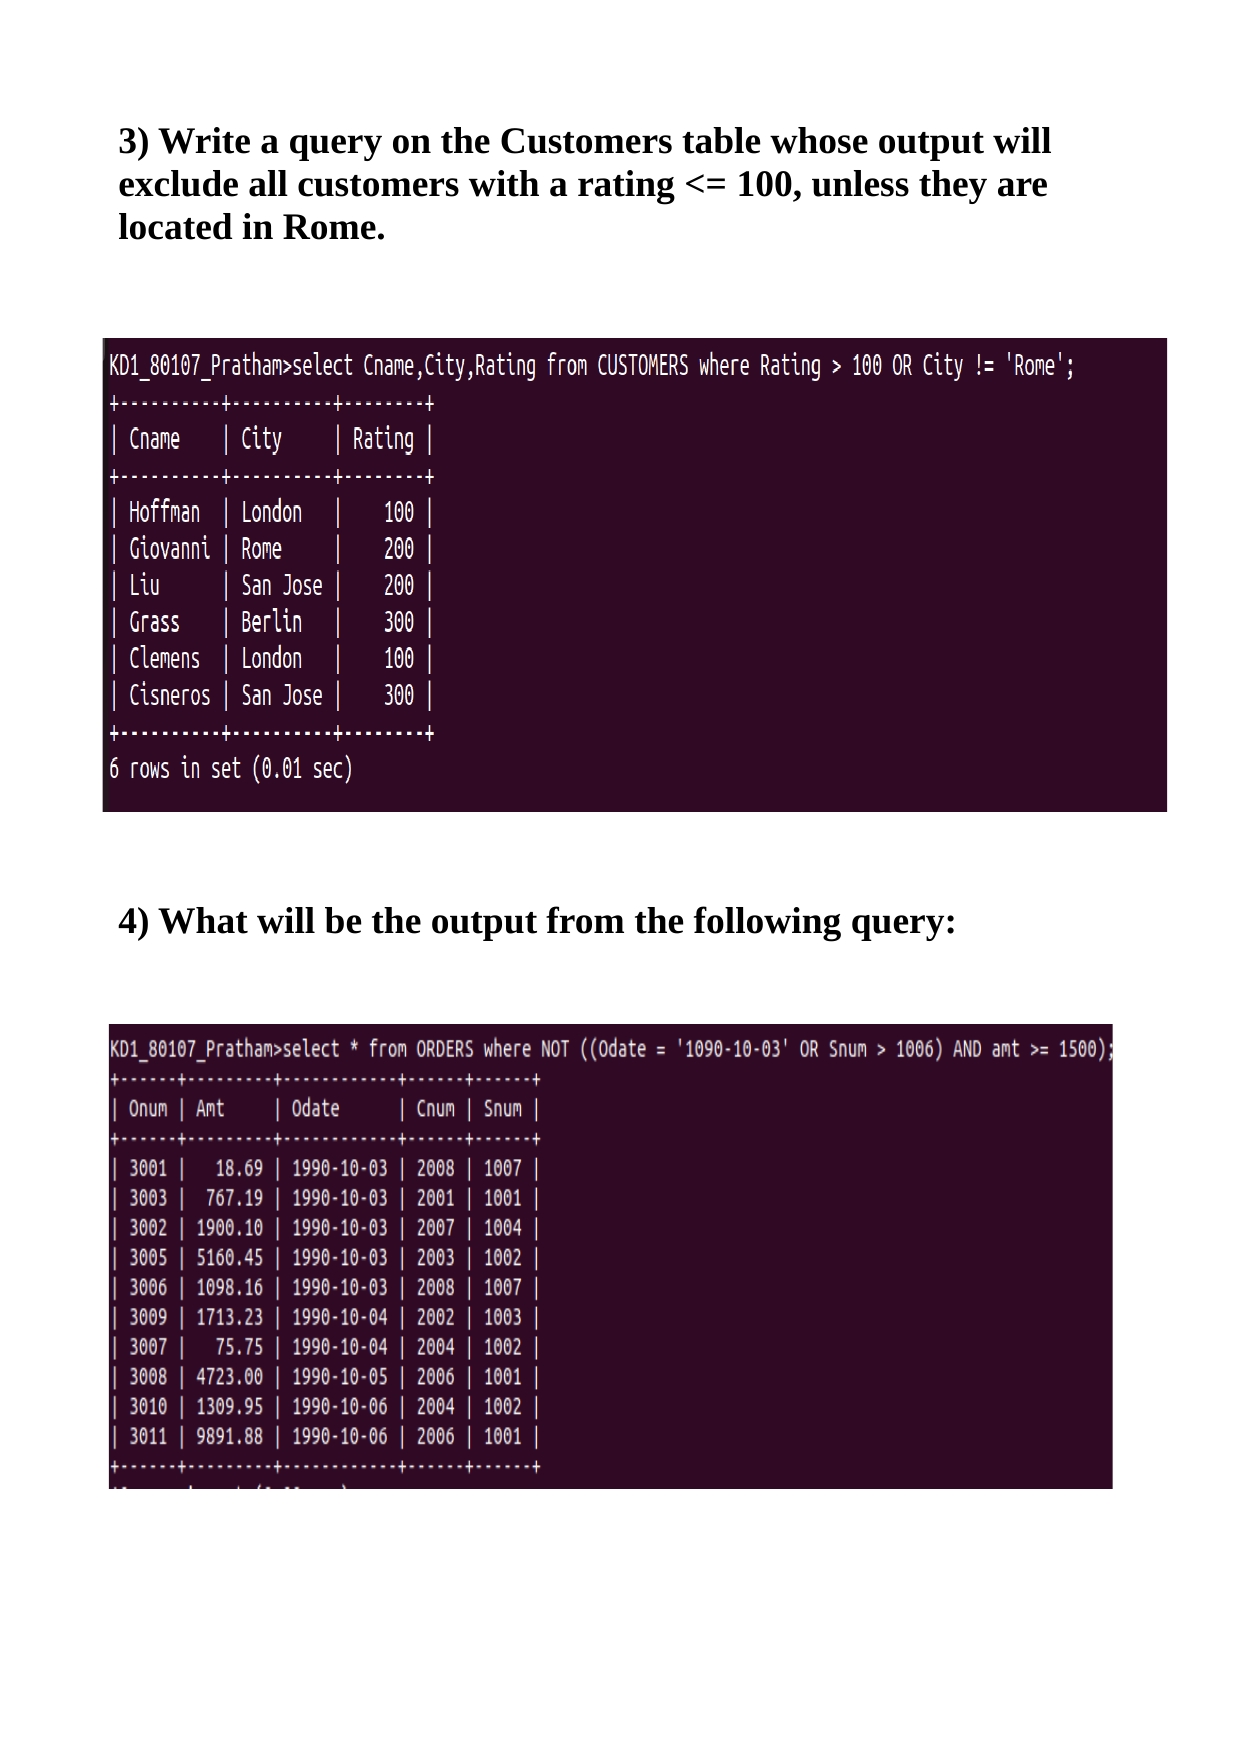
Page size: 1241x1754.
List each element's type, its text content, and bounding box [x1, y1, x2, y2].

picture [102, 338, 1168, 812]
text 3) Write a query on the Customers table whose output will exclude all customers with a rating <= 100, unless they are located in Rome. [118, 118, 1122, 247]
picture [108, 1024, 1113, 1489]
text 4) What will be the output from the following query: [118, 898, 1122, 941]
